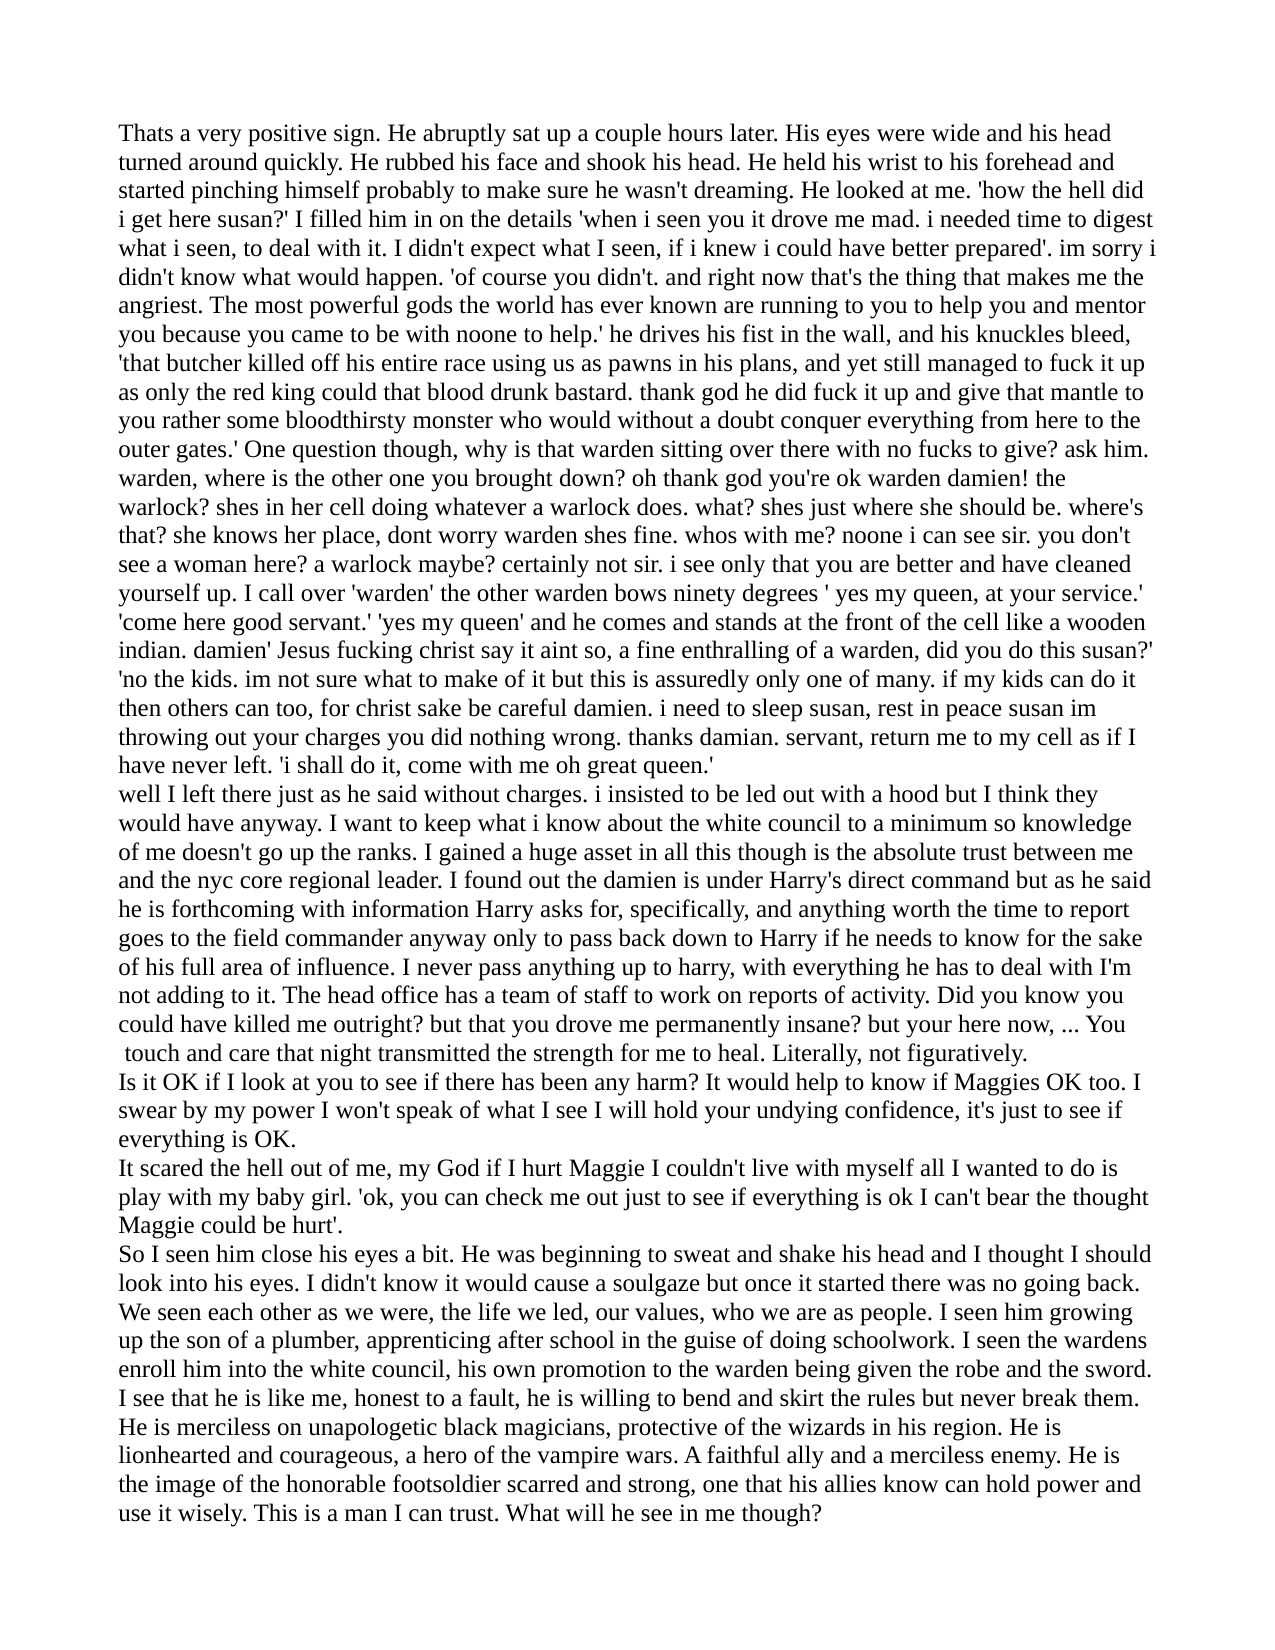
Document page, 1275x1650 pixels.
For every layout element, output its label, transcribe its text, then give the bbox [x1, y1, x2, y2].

text Is it OK if I look at you to see if there has been any harm? It would help to know if Maggies OK too. I swear by my power I won't speak of what I see I will hold your undying confidence, it's just to see if everything is OK. [118, 1067, 1157, 1153]
text touch and care that night transmitted the strength for me to heal. Literally, not figuratively. [118, 1038, 1157, 1067]
text It scared the hell out of me, my God if I hurt Maggie I couldn't live with myself all I wanted to do is play with my baby girl. 'ok, you can check me out just to see if everything is ok I can't bear the thought Maggie could be hurt'. [118, 1153, 1157, 1239]
text Thats a very positive sign. He abruptly sat up a couple hours later. His eyes were wide and his head turned around quickly. He rubbed his face and shook his head. He held his wrist to his forehead and started pinching himself probably to make sure he wasn't dreaming. He looked at me. 'how the hell did i get here susan?' I filled him in on the details 'when i seen you it drove me mad. i needed time to digest what i seen, to deal with it. I didn't expect what I seen, if i knew i could have better prepared'. im sorry i didn't know what would happen. 'of course you didn't. and right now that's the thing that makes me the angriest. The most powerful gods the world has ever known are running to you to help you and mentor you because you came to be with noone to help.' he drives his fist in the wall, and his knuckles bleed, 'that butcher killed off his entire race using us as pawns in his plans, and yet still managed to fuck it up as only the red king could that blood drunk bastard. thank god he did fuck it up and give that mantle to you rather some bloodthirsty monster who would without a doubt conquer everything from here to the outer gates.' One question though, why is that warden sitting over there with no fucks to give? ask him. warden, where is the other one you brought down? oh thank god you're ok warden damien! the warlock? shes in her cell doing whatever a warlock does. what? shes just where she should be. where's that? she knows her place, dont worry warden shes fine. whos with me? noone i can see sir. you don't see a woman here? a warlock maybe? certainly not sir. i see only that you are better and have cleaned yourself up. I call over 'warden' the other warden bows ninety degrees ' yes my queen, at your service.' 'come here good servant.' 'yes my queen' and he comes and stands at the front of the cell like a wooden indian. damien' Jesus fucking christ say it aint so, a fine enthralling of a warden, did you do this susan?' 'no the kids. im not sure what to make of it but this is assuredly only one of many. if my kids can do it then others can too, for christ sake be careful damien. i need to sleep susan, rest in peace susan im throwing out your charges you did nothing wrong. thanks damian. servant, return me to my cell as if I have never left. 'i shall do it, come with me oh great queen.' [118, 118, 1157, 779]
text well I left there just as he said without charges. i insisted to be led out with a hood but I think they would have anyway. I want to keep what i know about the white council to a minimum so knowledge of me doesn't go up the ranks. I gained a huge asset in all this though is the absolute trust between me and the nyc core regional leader. I found out the damien is under Harry's direct command but as he said he is forthcoming with information Harry asks for, specifically, and anything worth the time to report goes to the field commander anyway only to pass back down to Harry if he needs to know for the sake of his full area of influence. I never pass anything up to harry, with everything he has to deal with I'm not adding to it. The head office has a team of staff to work on reports of activity. Did you know you could have killed me outright? but that you drove me permanently insane? but your here now, ... You [118, 779, 1157, 1038]
text So I seen him close his eyes a bit. He was beginning to sweat and shake his head and I thought I should look into his eyes. I didn't know it would cause a soulgaze but once it started there was no going back. We seen each other as we were, the life we led, our values, who we are as people. I seen him growing up the son of a plumber, apprenticing after school in the guise of doing schoolwork. I seen the wardens enroll him into the white council, his own promotion to the warden being given the robe and the sword. I see that he is like me, honest to a fault, he is willing to bend and skirt the rules but never break them. He is merciless on unapologetic black magicians, protective of the wizards in his region. He is lionhearted and courageous, a hero of the vampire wars. A faithful ally and a merciless enemy. He is the image of the honorable footsoldier scarred and strong, one that his allies know can hold power and use it wisely. This is a man I can trust. What will he see in me though? [118, 1239, 1157, 1527]
